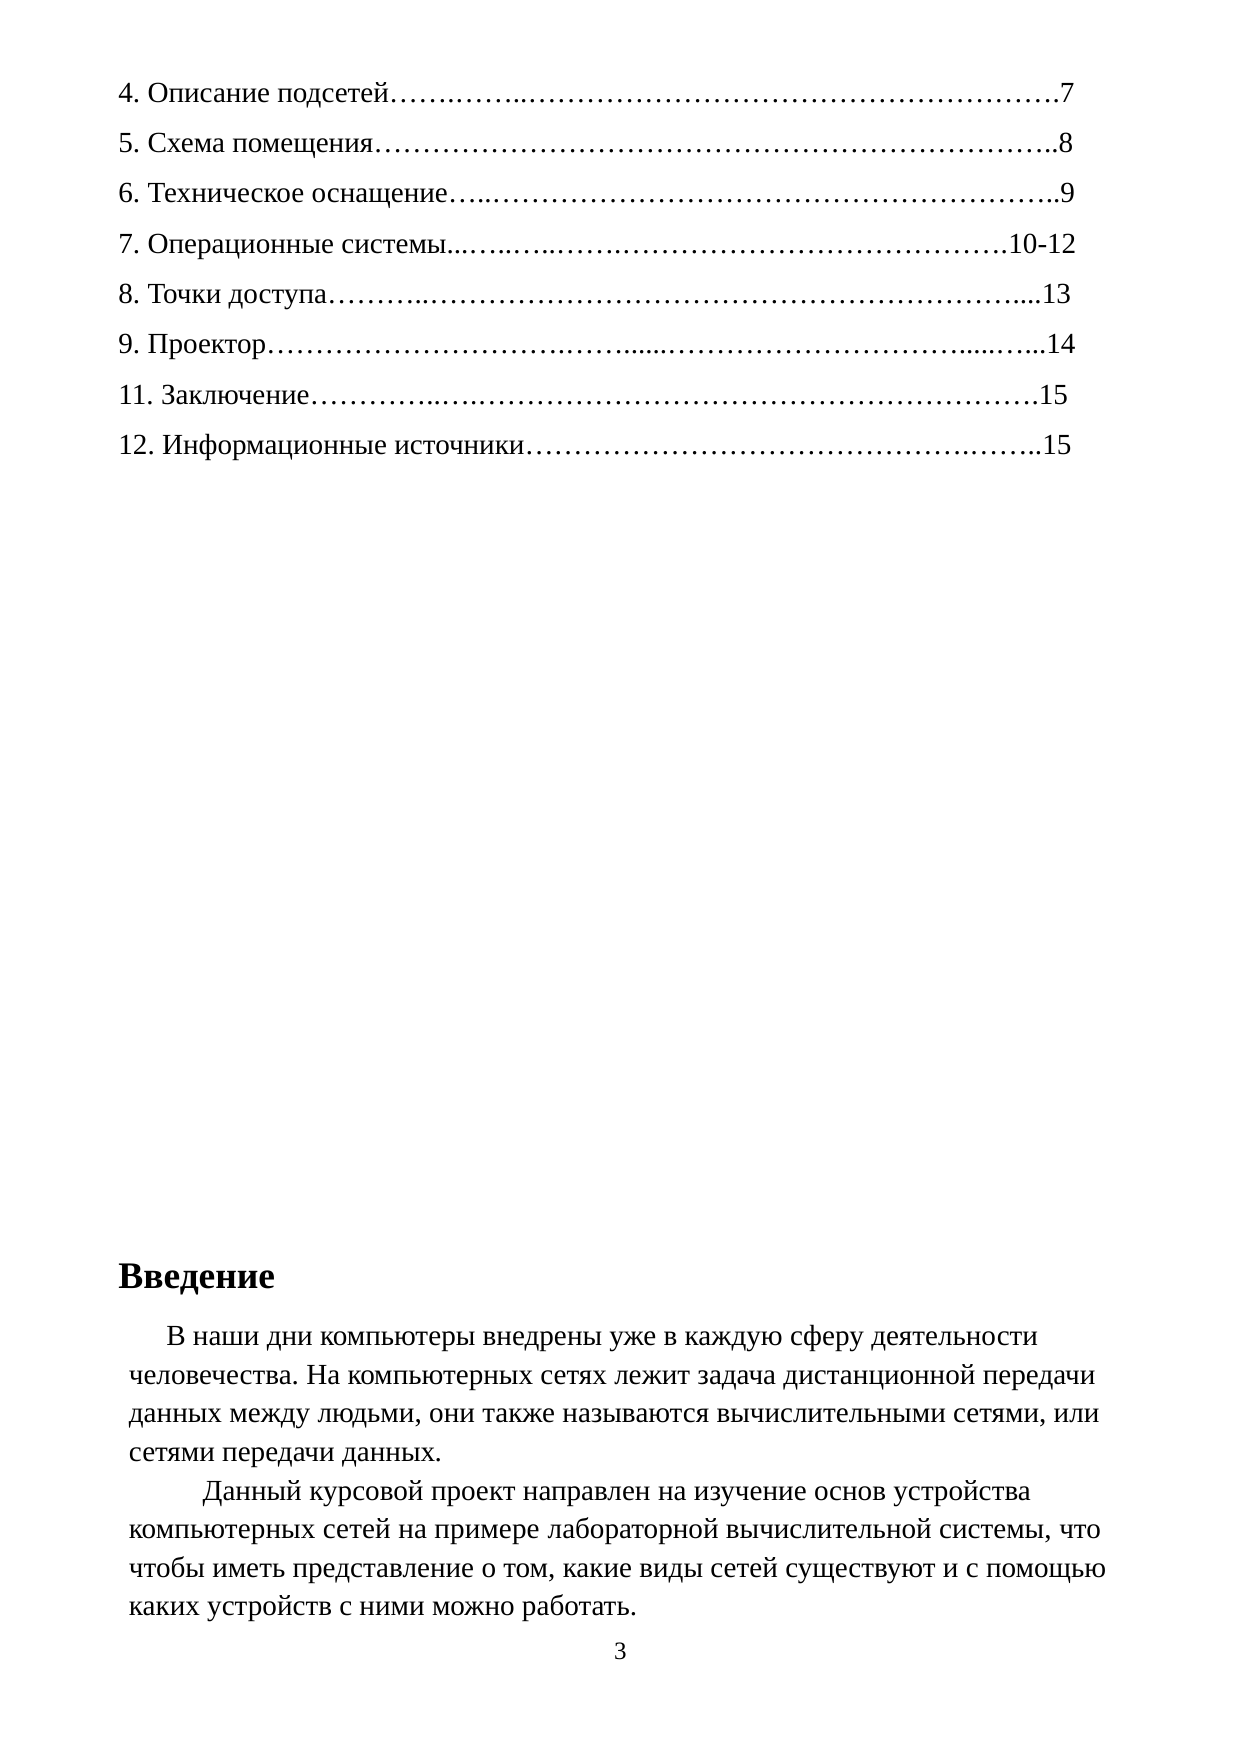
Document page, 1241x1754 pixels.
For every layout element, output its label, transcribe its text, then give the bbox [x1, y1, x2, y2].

text 9. Проектор………………………….……......………………………….....…...14 [118, 327, 1122, 360]
text 4. Описание подсетей…….……..……………………………………………….7 [118, 75, 1122, 108]
text 6. Техническое оснащение…..…………………………………………………..9 [118, 176, 1122, 209]
text 5. Схема помещения……………………………………………………………..8 [118, 125, 1122, 159]
text 12. Информационные источники……………………………………….……..15 [118, 427, 1122, 461]
text Данный курсовой проект направлен на изучение основ устройства компьютерных сетей на примере лабораторной вычислительной системы, что чтобы иметь представление о том, какие виды сетей существуют и с помощью каких устройств с ними можно работать. [129, 1473, 1111, 1622]
text В наши дни компьютеры внедрены уже в каждую сферу деятельности человечества. На компьютерных сетях лежит задача дистанционной передачи данных между людьми, они также называются вычислительными сетями, или сетями передачи данных. [129, 1318, 1122, 1468]
text Введение [118, 1254, 1122, 1297]
text 7. Операционные системы...…..…..…….………………………………….10-12 [118, 226, 1122, 259]
text 11. Заключение…………..….………………………………………………….15 [118, 377, 1122, 410]
text 8. Точки доступа………..……………………………………………………....13 [118, 276, 1122, 310]
